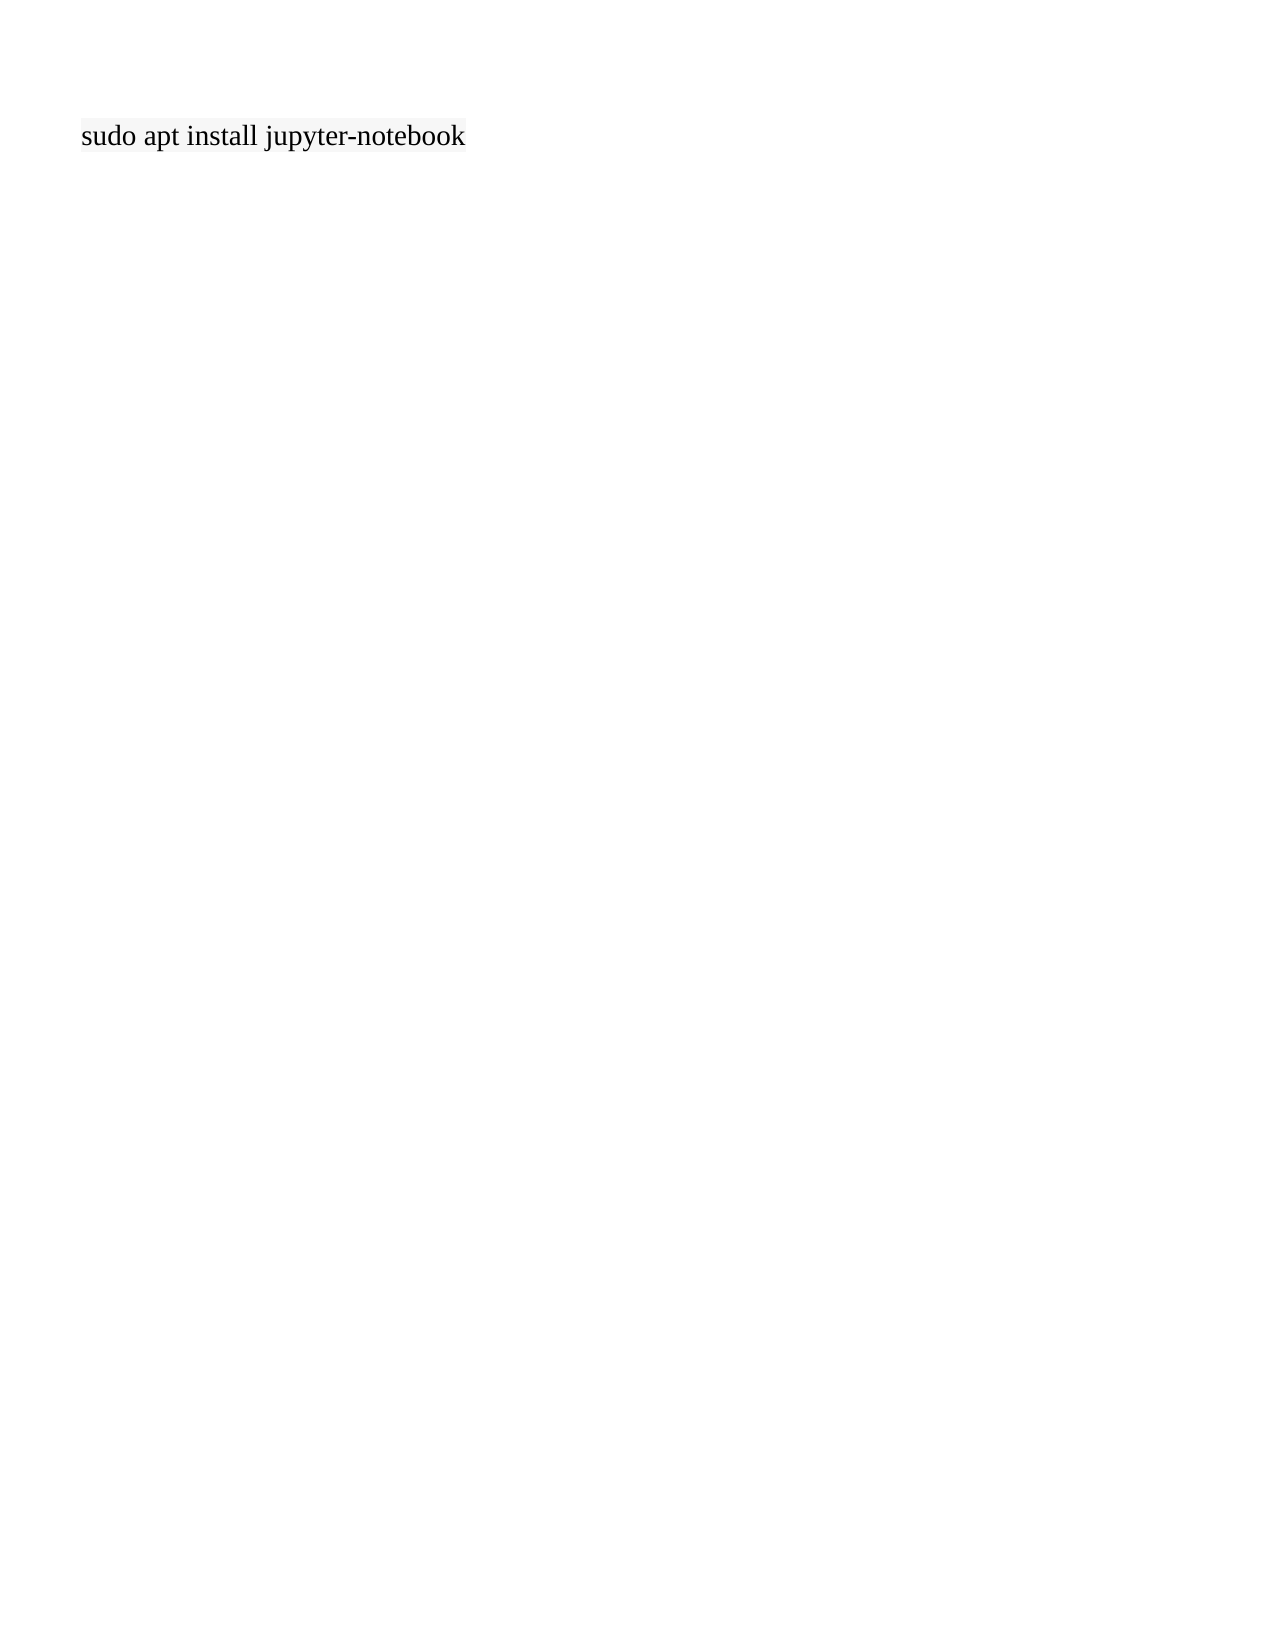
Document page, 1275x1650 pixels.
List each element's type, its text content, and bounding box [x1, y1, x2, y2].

text sudo apt install jupyter-notebook [81, 118, 1234, 152]
